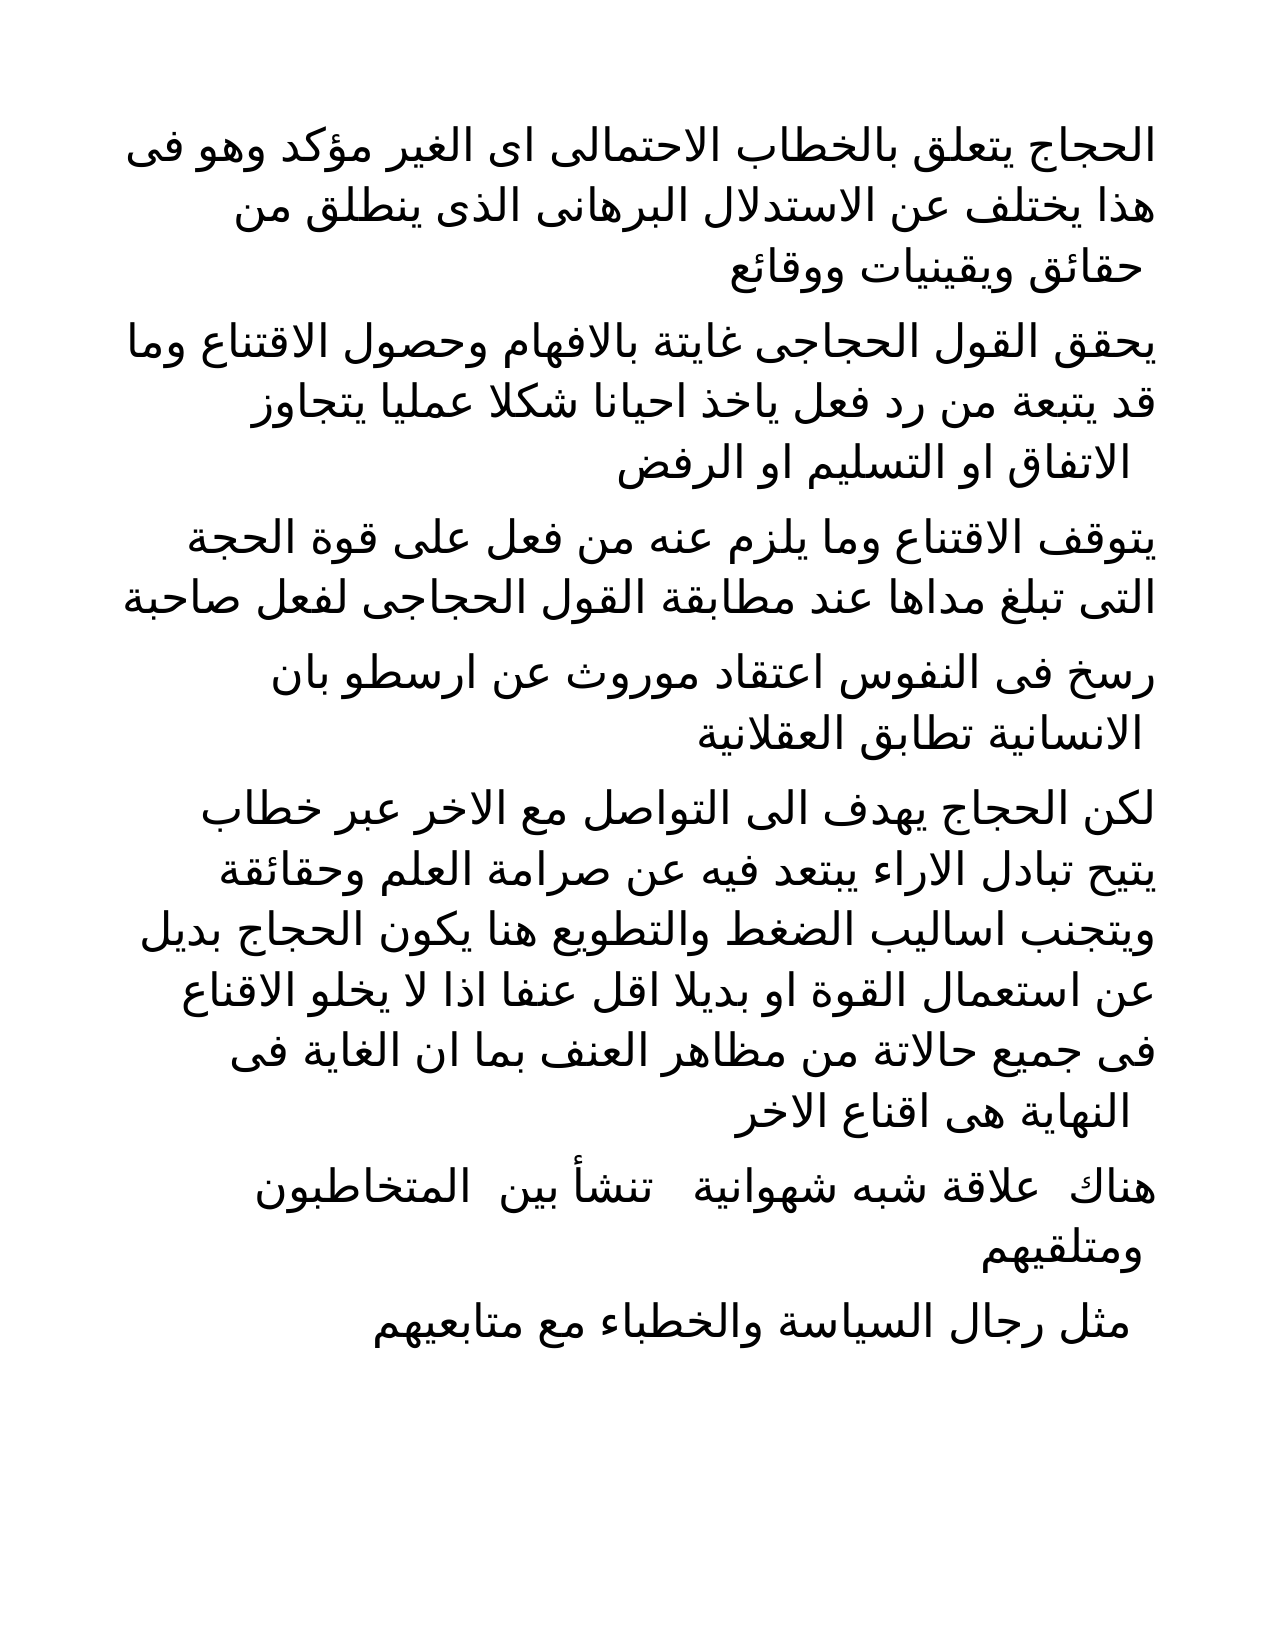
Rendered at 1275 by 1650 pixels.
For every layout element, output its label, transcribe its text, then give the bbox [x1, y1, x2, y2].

text لكن الحجاج يهدف الى التواصل مع الاخر عبر خطاب يتيح تبادل الاراء يبتعد فيه عن صرامة العلم وحقائقة ويتجنب اساليب الضغط والتطويع هنا يكون الحجاج بديل عن استعمال القوة او بديلا اقل عنفا اذا لا يخلو الاقناع فى جميع حالاتة من مظاهر العنف بما ان الغاية فى النهاية هى اقناع الاخر [118, 782, 1157, 1137]
text يحقق القول الحجاجى غايتة بالافهام وحصول الاقتناع وما قد يتبعة من رد فعل ياخذ احيانا شكلا عمليا يتجاوز الاتفاق او التسليم او الرفض [118, 314, 1157, 488]
text هناك علاقة شبه شهوانية تنشأ بين المتخاطبون ومتلقيهم [118, 1159, 1157, 1273]
text رسخ فى النفوس اعتقاد موروث عن ارسطو بان الانسانية تطابق العقلانية [118, 646, 1157, 759]
text يتوقف الاقتناع وما يلزم عنه من فعل على قوة الحجة التى تبلغ مداها عند مطابقة القول الحجاجى لفعل صاحبة [118, 510, 1157, 624]
text مثل رجال السياسة والخطباء مع متابعيهم [118, 1295, 1157, 1348]
text الحجاج يتعلق بالخطاب الاحتمالى اى الغير مؤكد وهو فى هذا يختلف عن الاستدلال البرهانى الذى ينطلق من حقائق ويقينيات ووقائع [118, 118, 1157, 292]
